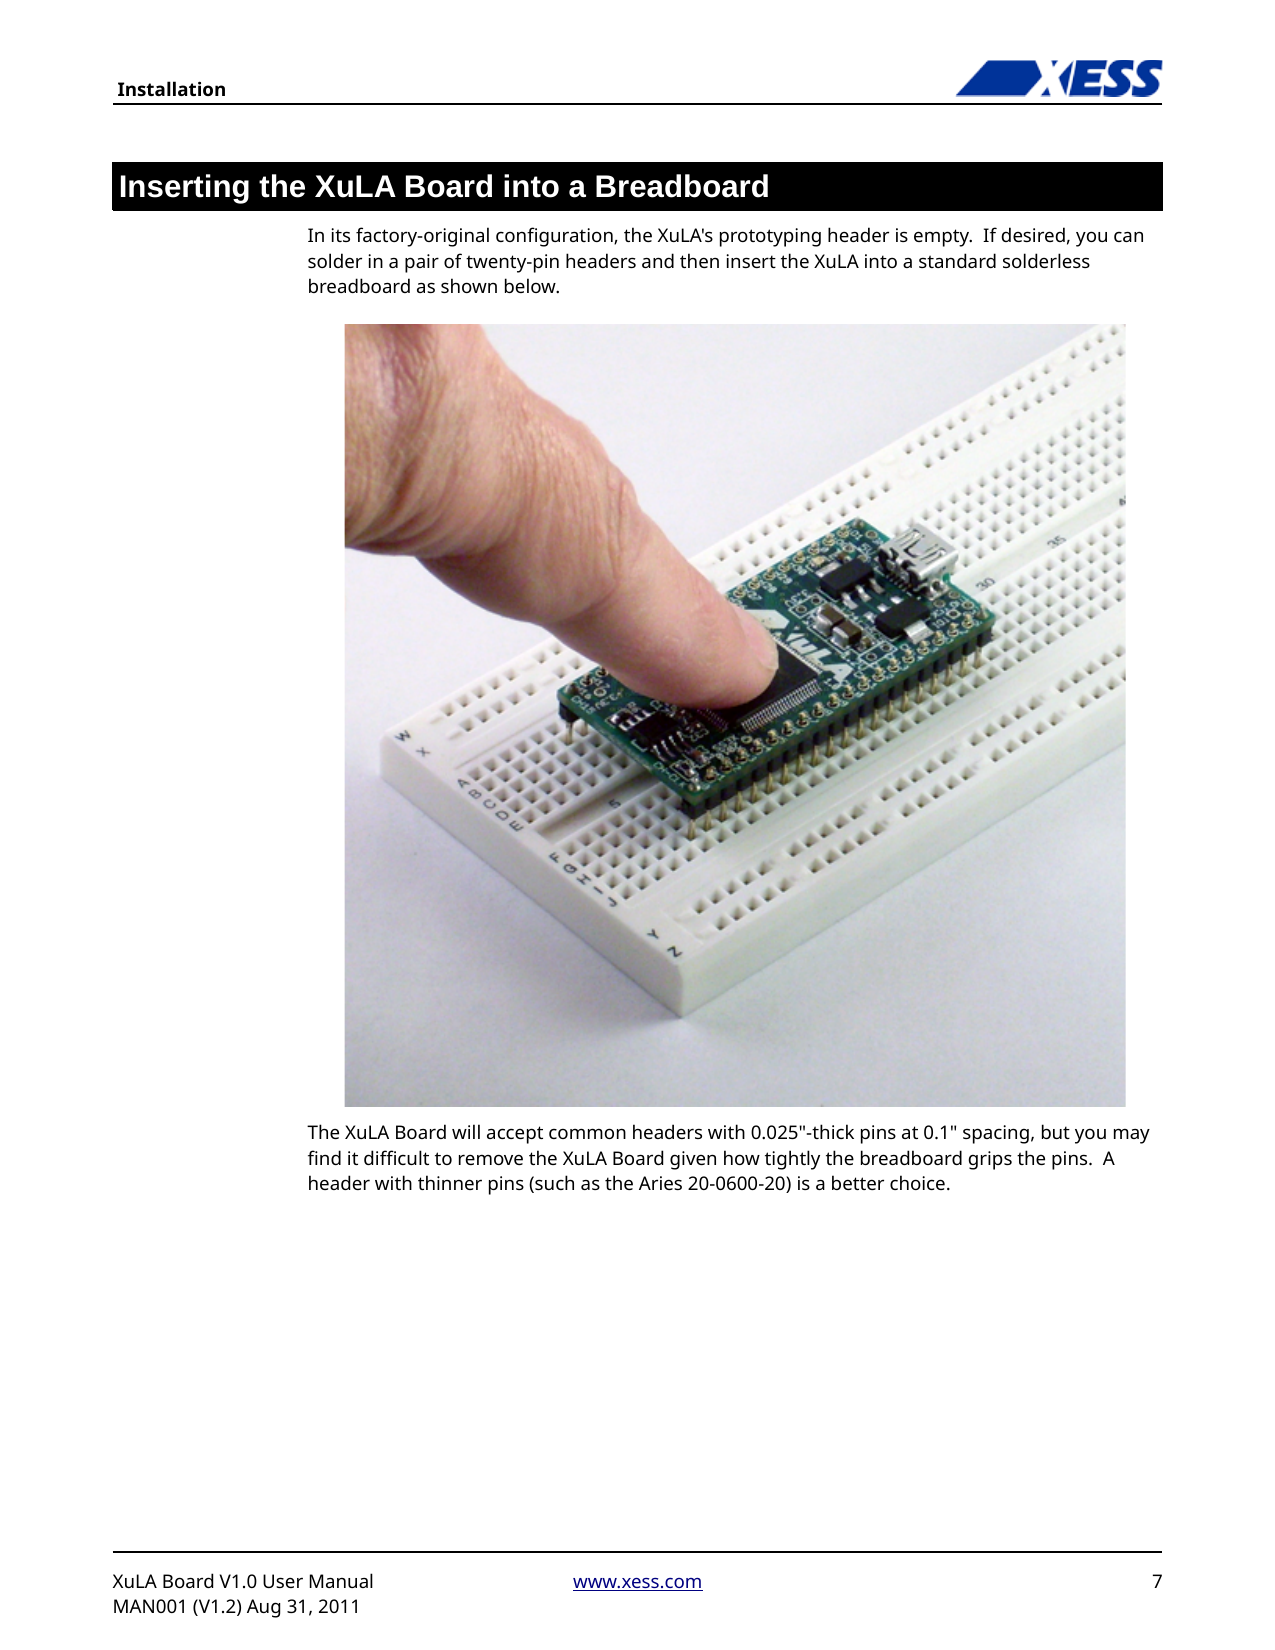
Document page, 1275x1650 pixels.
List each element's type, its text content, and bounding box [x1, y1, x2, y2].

picture [955, 60, 1163, 97]
text In its factory-original configuration, the XuLA's prototyping header is empty. If desired, you can solder in a pair of twenty-pin headers and then insert the XuLA into a standard solderless breadboard as shown below. [307, 223, 1162, 299]
subtitle Inserting the XuLA Board into a Breadboard [114, 163, 1162, 210]
text The XuLA Board will accept common headers with 0.025"-thick pins at 0.1" spacing, but you may find it difficult to remove the XuLA Board given how tightly the breadboard grips the pins. A header with thinner pins (such as the Aries 20-0600-20) is a better choice. [307, 1119, 1162, 1196]
picture [344, 324, 1126, 1107]
